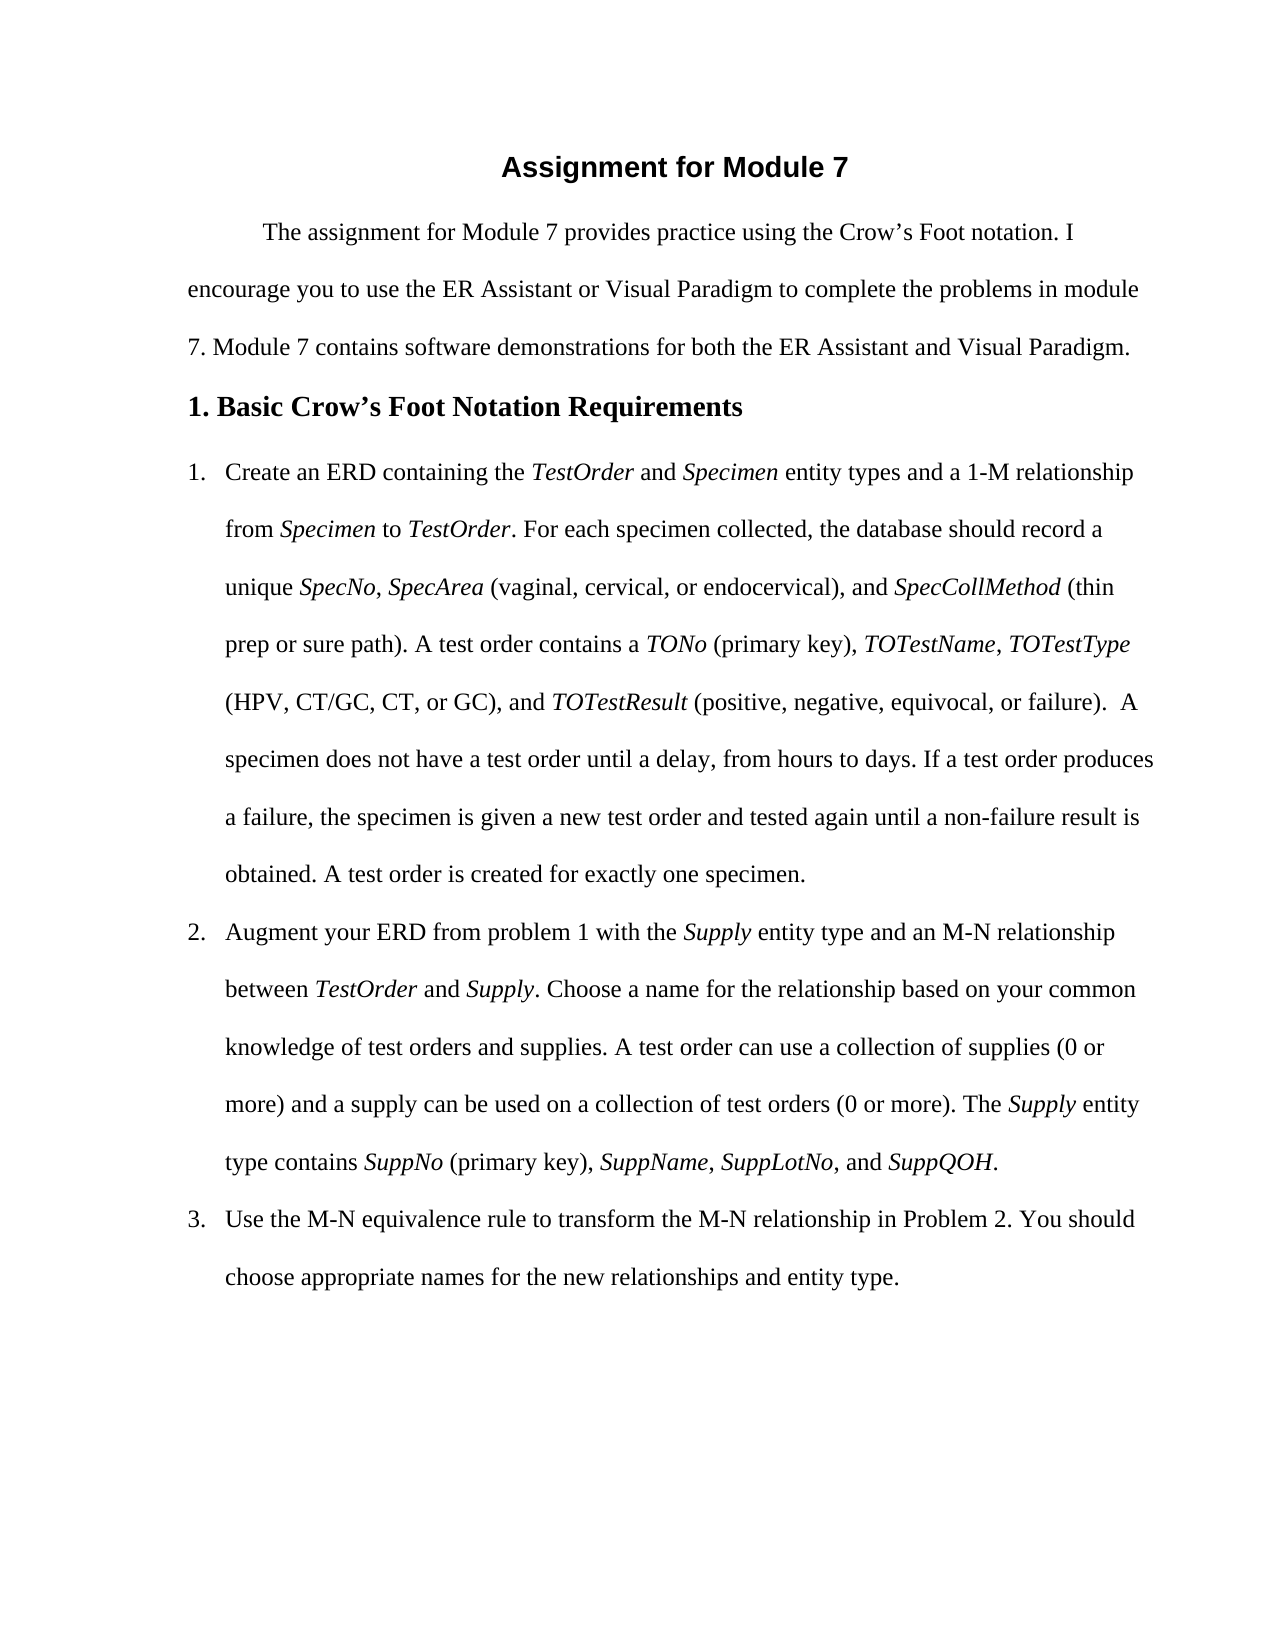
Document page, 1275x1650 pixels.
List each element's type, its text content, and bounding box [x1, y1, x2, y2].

text 1. Basic Crow’s Foot Notation Requirements [187, 389, 1162, 423]
list Augment your ERD from problem 1 with the Supply entity type and an M-N relationship between TestOrder and Supply. Choose a name for the relationship based on your common knowledge of test orders and supplies. A test order can use a collection of supplies (0 or more) and a supply can be used on a collection of test orders (0 or more). The Supply entity type contains SuppNo (primary key), SuppName, SuppLotNo, and SuppQOH. [187, 917, 1162, 1175]
list Use the M-N equivalence rule to transform the M-N relationship in Problem 2. You should choose appropriate names for the new relationships and entity type. [187, 1204, 1162, 1290]
text The assignment for Module 7 provides practice using the Crow’s Foot notation. I encourage you to use the ER Assistant or Visual Paradigm to complete the problems in module 7. Module 7 contains software demonstrations for both the ER Assistant and Visual Paradigm. [187, 217, 1162, 361]
subtitle Assignment for Module 7 [187, 150, 1162, 183]
list Create an ERD containing the TestOrder and Specimen entity types and a 1-M relationship from Specimen to TestOrder. For each specimen collected, the database should record a unique SpecNo, SpecArea (vaginal, cervical, or endocervical), and SpecCollMethod (thin prep or sure path). A test order contains a TONo (primary key), TOTestName, TOTestType (HPV, CT/GC, CT, or GC), and TOTestResult (positive, negative, equivocal, or failure). A specimen does not have a test order until a delay, from hours to days. If a test order produces a failure, the specimen is given a new test order and tested again until a non-failure result is obtained. A test order is created for exactly one specimen. [187, 457, 1162, 888]
